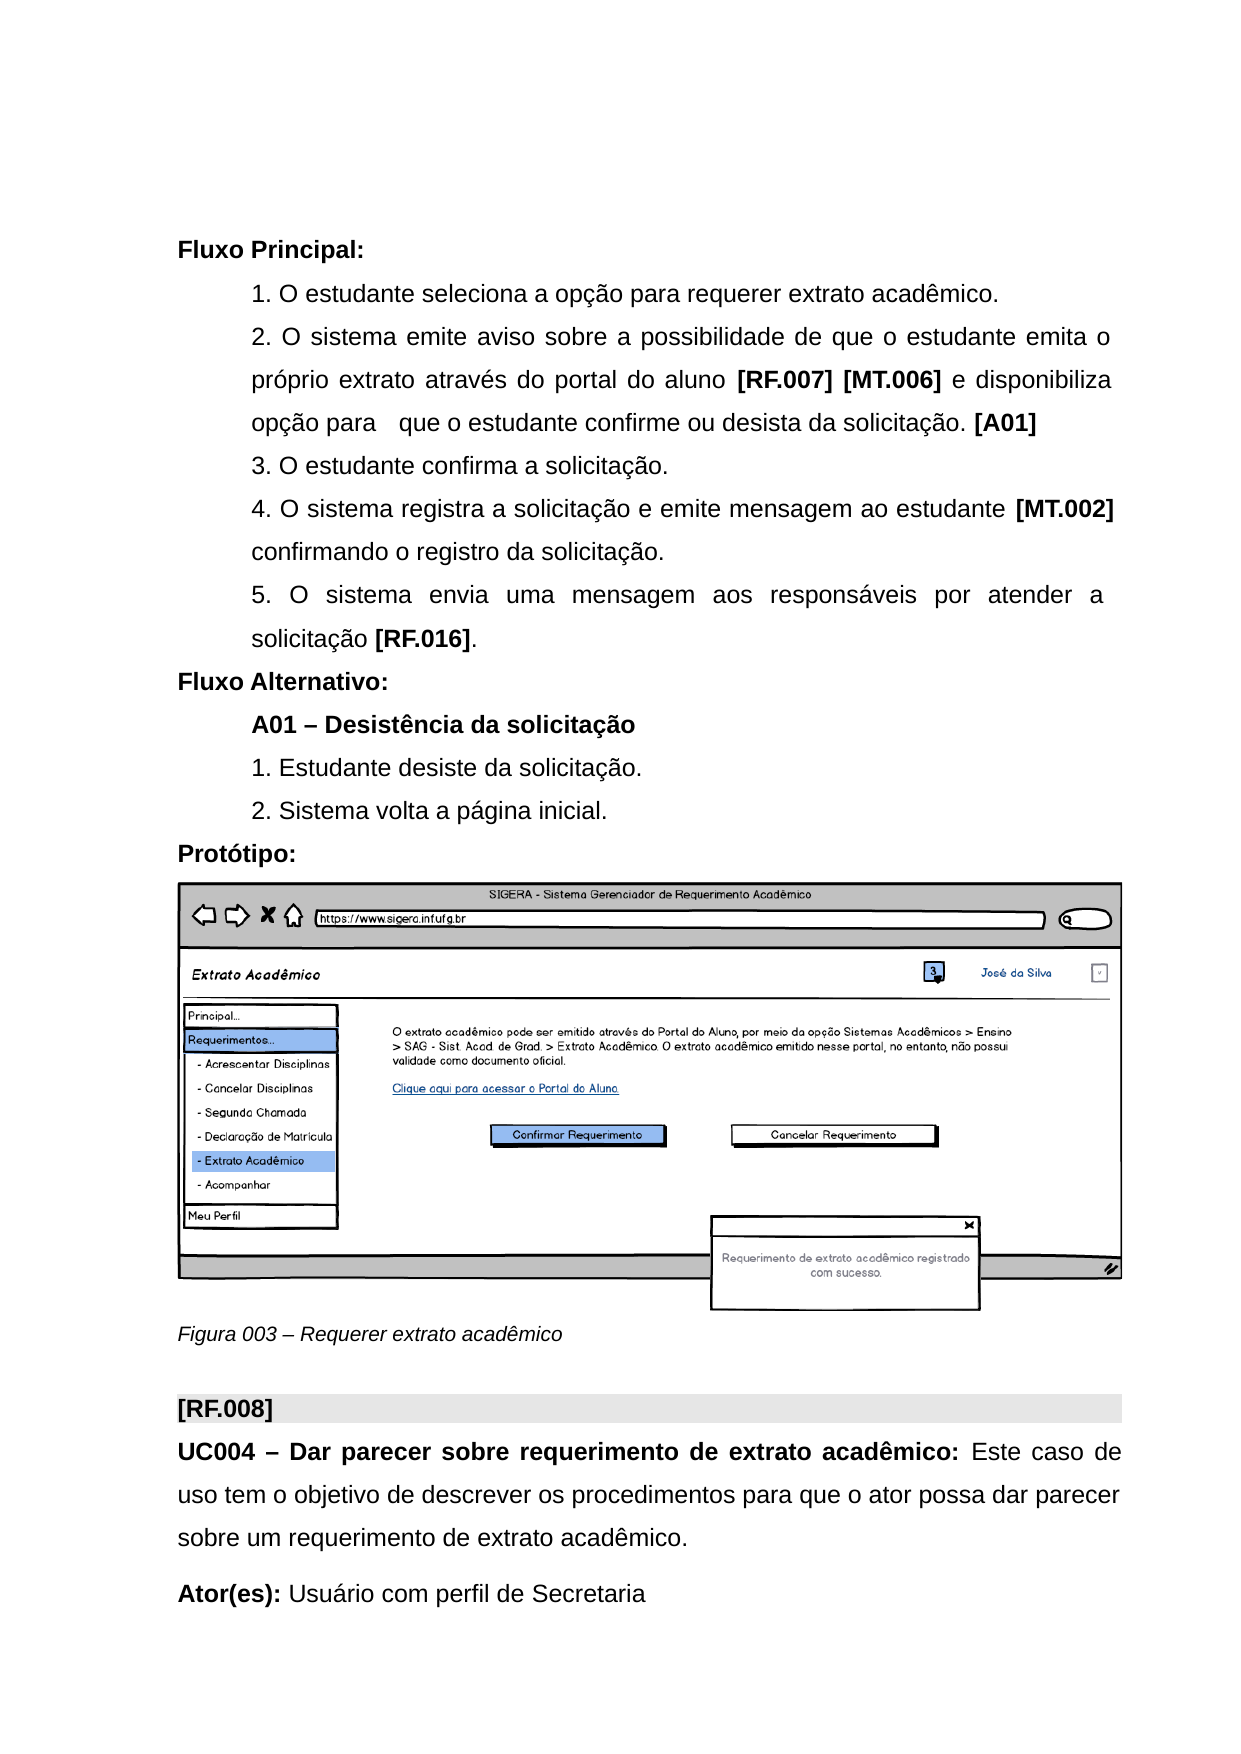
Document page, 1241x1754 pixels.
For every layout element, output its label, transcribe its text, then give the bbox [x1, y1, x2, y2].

text Protótipo: [177, 839, 1122, 868]
text 5. O sistema envia uma mensagem aos responsáveis por atender a solicitação [RF.016]. [177, 580, 1122, 652]
text Fluxo Alternativo: [177, 667, 1122, 695]
text 1. O estudante seleciona a opção para requerer extrato acadêmico. [177, 278, 1122, 307]
text Ator(es): Usuário com perfil de Secretaria [177, 1579, 1122, 1608]
picture [177, 882, 1123, 1311]
text 1. Estudante desiste da solicitação. [177, 753, 1122, 782]
text 3. O estudante confirma a solicitação. [177, 451, 1122, 480]
text [RF.008] [177, 1394, 1122, 1423]
text 2. Sistema volta a página inicial. [177, 796, 1122, 825]
text Figura 003 – Requerer extrato acadêmico [177, 1311, 1122, 1346]
text UC004 – Dar parecer sobre requerimento de extrato acadêmico: Este caso de uso tem o objetivo de descrever os procedimentos para que o ator possa dar parecer sobre um requerimento de extrato acadêmico. [177, 1437, 1122, 1552]
text A01 – Desistência da solicitação [177, 710, 1122, 738]
text 4. O sistema registra a solicitação e emite mensagem ao estudante [MT.002] confirmando o registro da solicitação. [177, 494, 1122, 566]
text Fluxo Principal: [177, 235, 1122, 264]
text 2. O sistema emite aviso sobre a possibilidade de que o estudante emita o próprio extrato através do portal do aluno [RF.007] [MT.006] e disponibiliza opção para que o estudante confirme ou desista da solicitação. [A01] [177, 322, 1122, 437]
